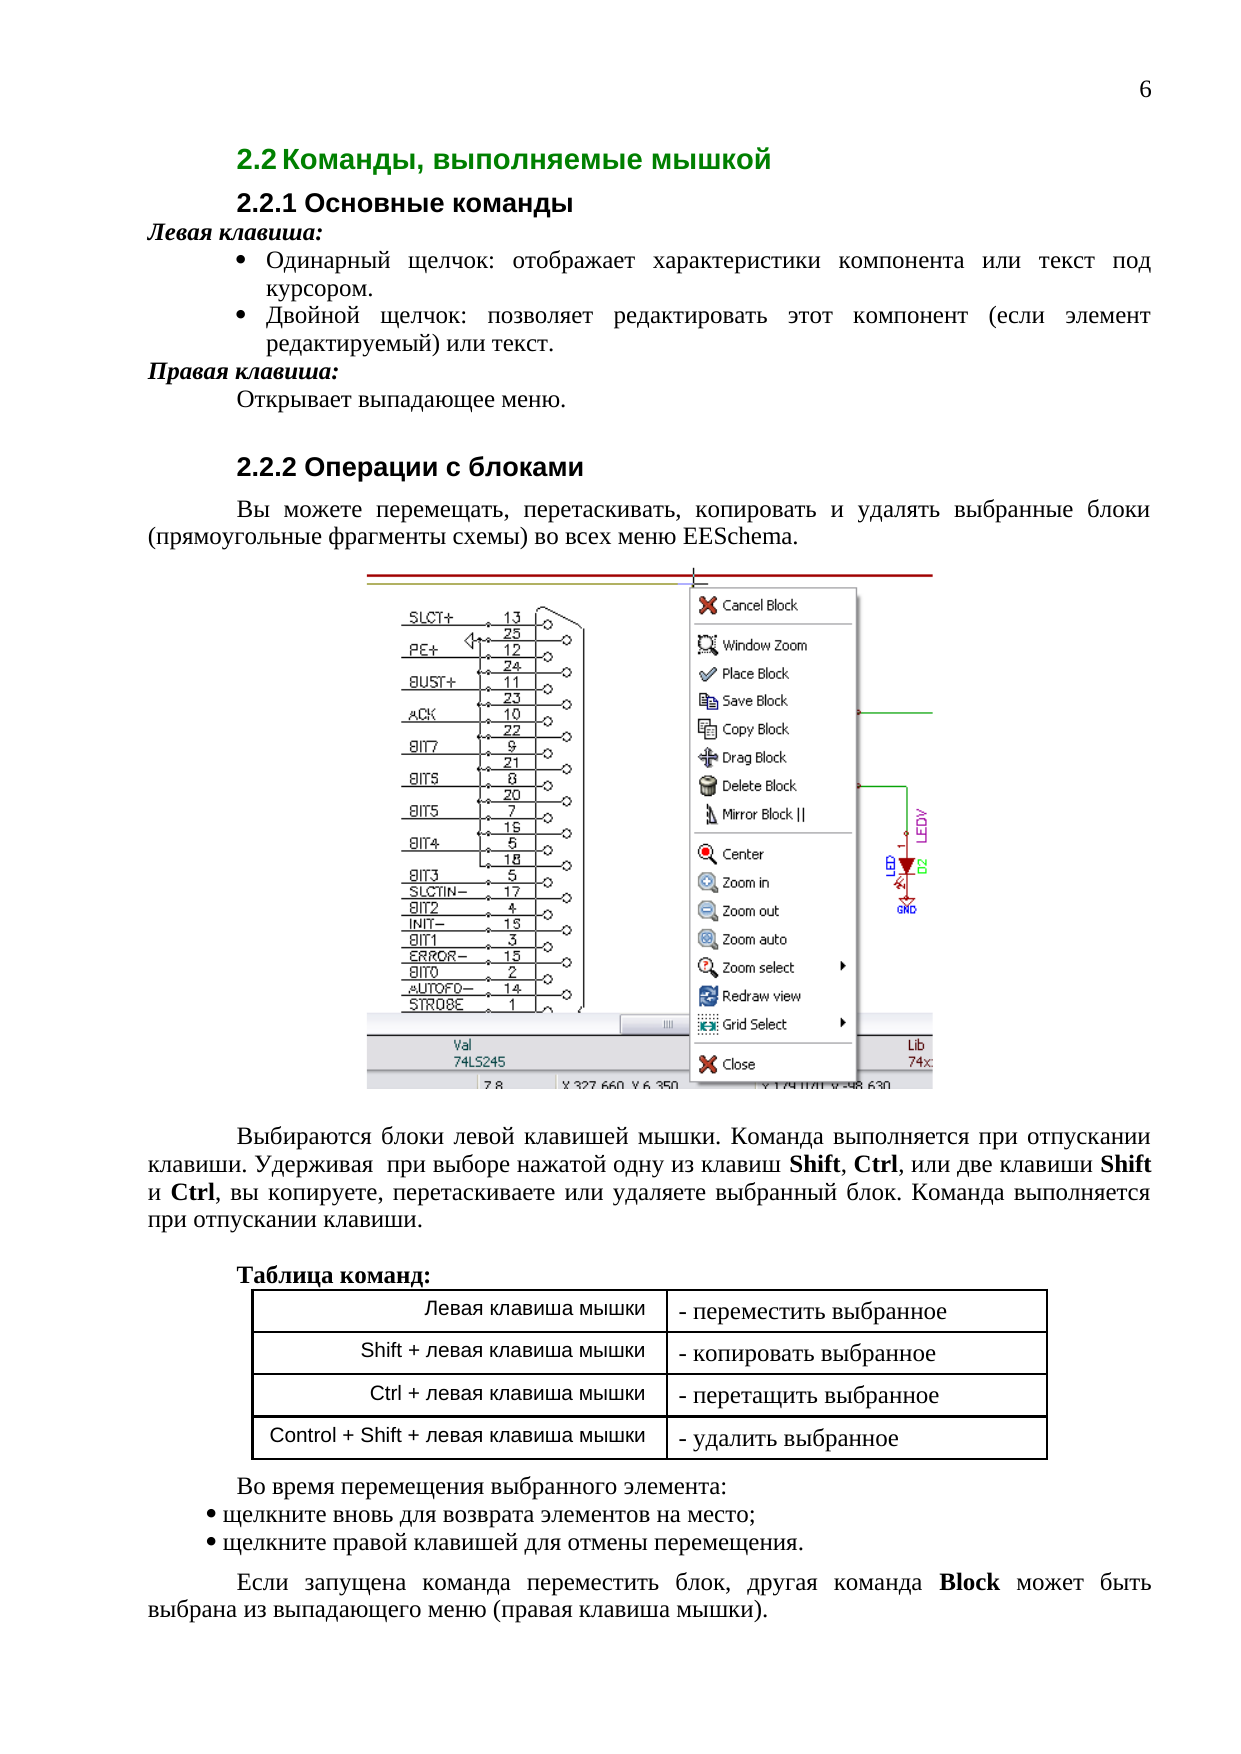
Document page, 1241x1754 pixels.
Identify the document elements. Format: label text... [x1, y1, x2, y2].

table_cell Ctrl + левая клавиша мышки [254, 1375, 666, 1415]
text Левая клавиша: [148, 218, 1152, 246]
list Одинарный щелчок: отображает характеристики компонента или текст под курсором. [236, 246, 1152, 302]
picture [366, 559, 933, 1089]
list щелкните вновь для возврата элементов на место; [207, 1500, 1152, 1528]
text Во время перемещения выбранного элемента: [148, 1472, 1152, 1500]
subtitle Команды, выполняемые мышкой [236, 143, 1152, 176]
list щелкните правой клавишей для отмены перемещения. [207, 1528, 1152, 1555]
table_cell - удалить выбранное [668, 1418, 1046, 1458]
table_cell - копировать выбранное [668, 1333, 1046, 1373]
table_header Левая клавиша мышки [254, 1291, 666, 1331]
subtitle 2.2.2 Операции с блоками [207, 452, 1152, 482]
text Вы можете перемещать, перетаскивать, копировать и удалять выбранные блоки (прямоугольные фрагменты схемы) во всех меню EESchema. [148, 495, 1152, 550]
table_header - переместить выбранное [668, 1291, 1046, 1331]
table_cell Control + Shift + левая клавиша мышки [254, 1418, 666, 1458]
text Если запущена команда переместить блок, другая команда Block может быть выбрана из выпадающего меню (правая клавиша мышки). [148, 1568, 1152, 1623]
table_cell - перетащить выбранное [668, 1375, 1046, 1415]
table_cell Shift + левая клавиша мышки [254, 1333, 666, 1373]
text Таблица команд: [236, 1261, 1152, 1288]
subtitle 2.2.1 Основные команды [207, 188, 1152, 218]
text Правая клавиша: [148, 357, 1152, 385]
text Открывает выпадающее меню. [169, 385, 1152, 412]
text Выбираются блоки левой клавишей мышки. Команда выполняется при отпускании клавиши. Удерживая при выборе нажатой одну из клавиш Shift, Ctrl, или две клавиши Shift и Ctrl, вы копируете, перетаскиваете или удаляете выбранный блок. Команда выполняется при отпускании клавиши. [148, 1122, 1152, 1233]
list Двойной щелчок: позволяет редактировать этот компонент (если элемент редактируемый) или текст. [236, 302, 1152, 357]
